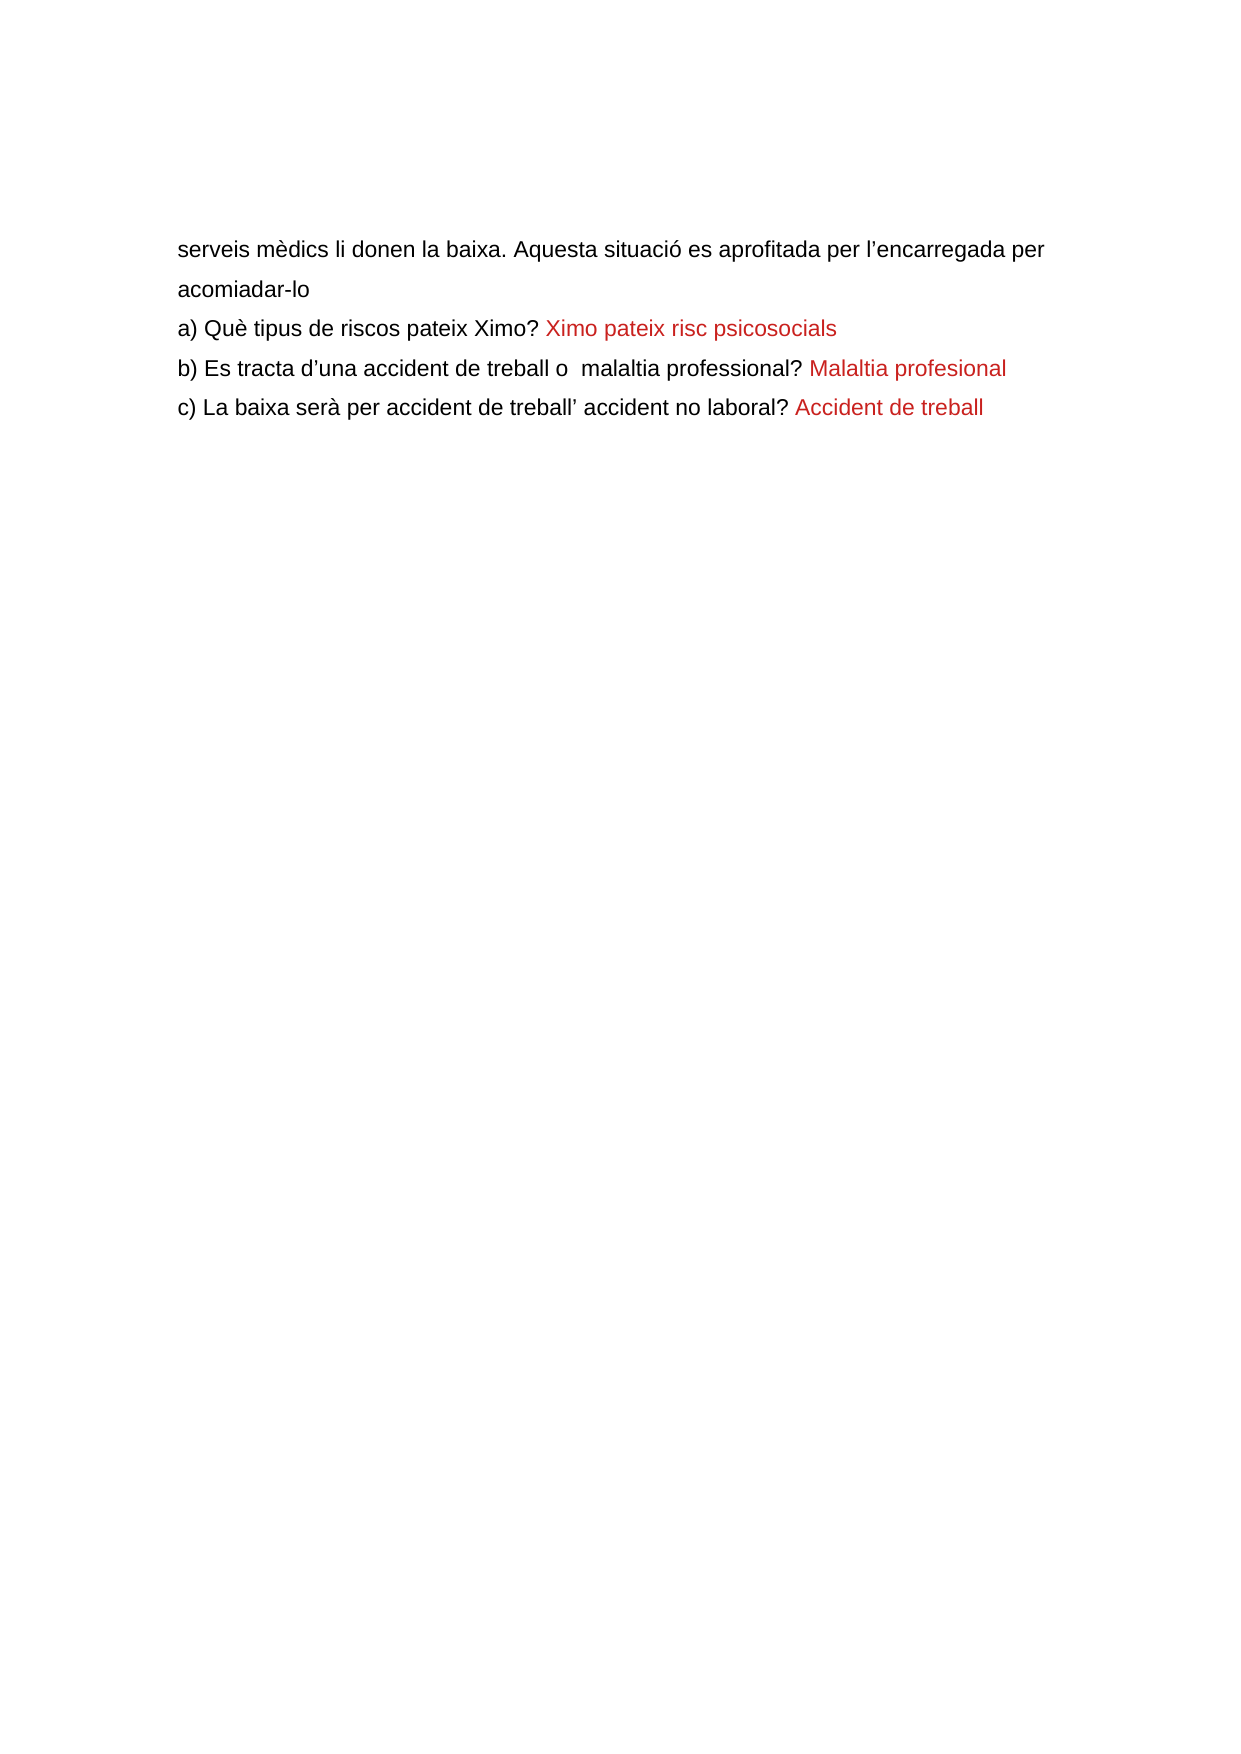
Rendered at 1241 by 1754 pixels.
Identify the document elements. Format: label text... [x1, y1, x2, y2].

text c) La baixa serà per accident de treball’ accident no laboral? Accident de treball [177, 394, 1122, 421]
text a) Què tipus de riscos pateix Ximo? Ximo pateix risc psicosocials [177, 315, 1122, 342]
text serveis mèdics li donen la baixa. Aquesta situació es aprofitada per l’encarregada per acomiadar-lo [177, 236, 1122, 302]
text b) Es tracta d’una accident de treball o malaltia professional? Malaltia profesional [177, 355, 1122, 381]
